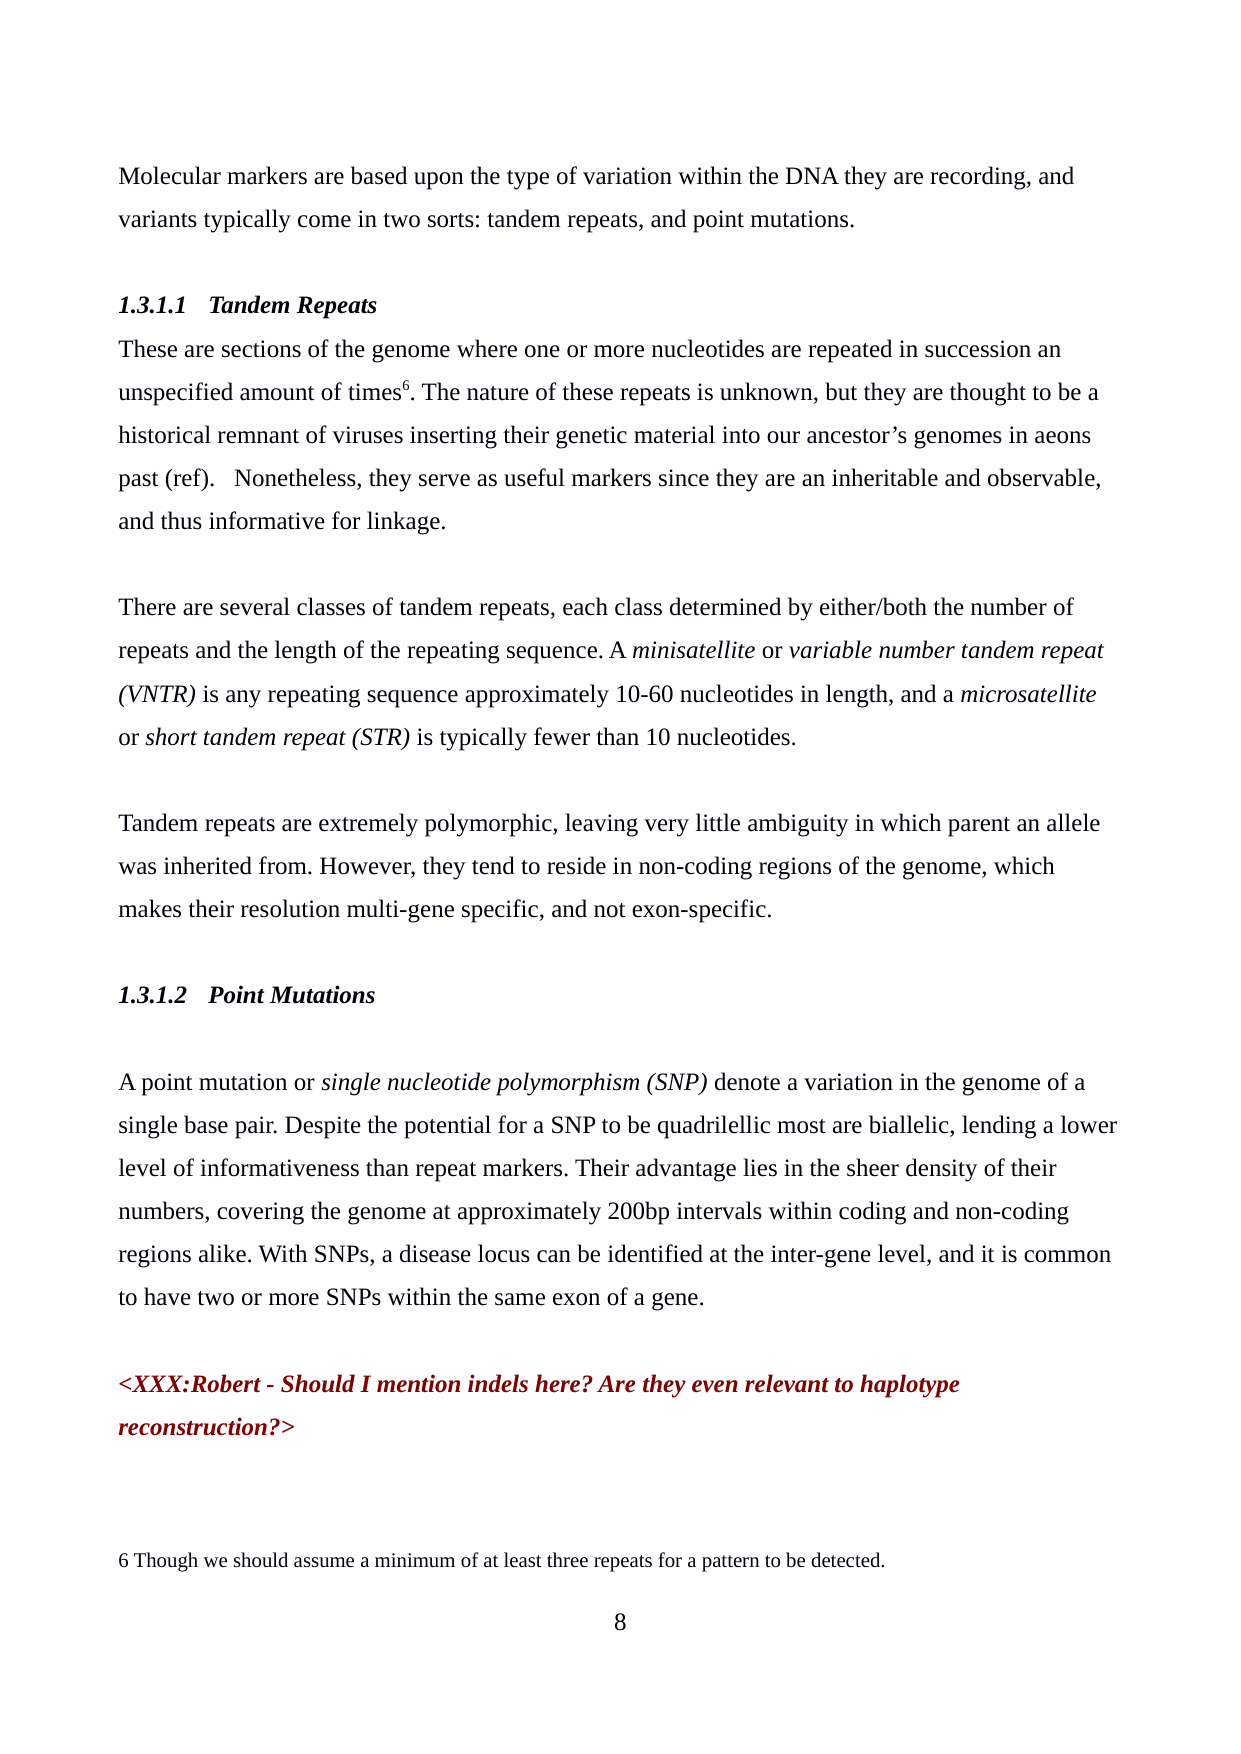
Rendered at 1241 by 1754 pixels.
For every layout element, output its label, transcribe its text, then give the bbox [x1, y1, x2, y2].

text Molecular markers are based upon the type of variation within the DNA they are recording, and variants typically come in two sorts: tandem repeats, and point mutations. [118, 161, 1122, 233]
subtitle Point Mutations [118, 981, 1122, 1009]
text <XXX:Robert - Should I mention indels here? Are they even relevant to haplotype reconstruction?> [118, 1369, 1122, 1441]
text Though we should assume a minimum of at least three repeats for a pattern to be detected. [118, 1548, 1122, 1572]
text A point mutation or single nucleotide polymorphism (SNP) denote a variation in the genome of a single base pair. Despite the potential for a SNP to be quadrilellic most are biallelic, lending a lower level of informativeness than repeat markers. Their advantage lies in the sheer density of their numbers, covering the genome at approximately 200bp intervals within coding and non-coding regions alike. With SNPs, a disease locus can be identified at the inter-gene level, and it is common to have two or more SNPs within the same exon of a gene. [118, 1067, 1122, 1311]
text These are sections of the genome where one or more nucleotides are repeated in succession an unspecified amount of times. The nature of these repeats is unknown, but they are thought to be a historical remnant of viruses inserting their genetic material into our ancestor’s genomes in aeons past (ref). Nonetheless, they serve as useful markers since they are an inheritable and observable, and thus informative for linkage. [118, 334, 1122, 535]
text Tandem repeats are extremely polymorphic, leaving very little ambiguity in which parent an allele was inherited from. However, they tend to reside in non-coding regions of the genome, which makes their resolution multi-gene specific, and not exon-specific. [118, 808, 1122, 923]
subtitle Tandem Repeats [118, 291, 1122, 319]
text There are several classes of tandem repeats, each class determined by either/both the number of repeats and the length of the repeating sequence. A minisatellite or variable number tandem repeat (VNTR) is any repeating sequence approximately 10-60 nucleotides in length, and a microsatellite or short tandem repeat (STR) is typically fewer than 10 nucleotides. [118, 592, 1122, 751]
